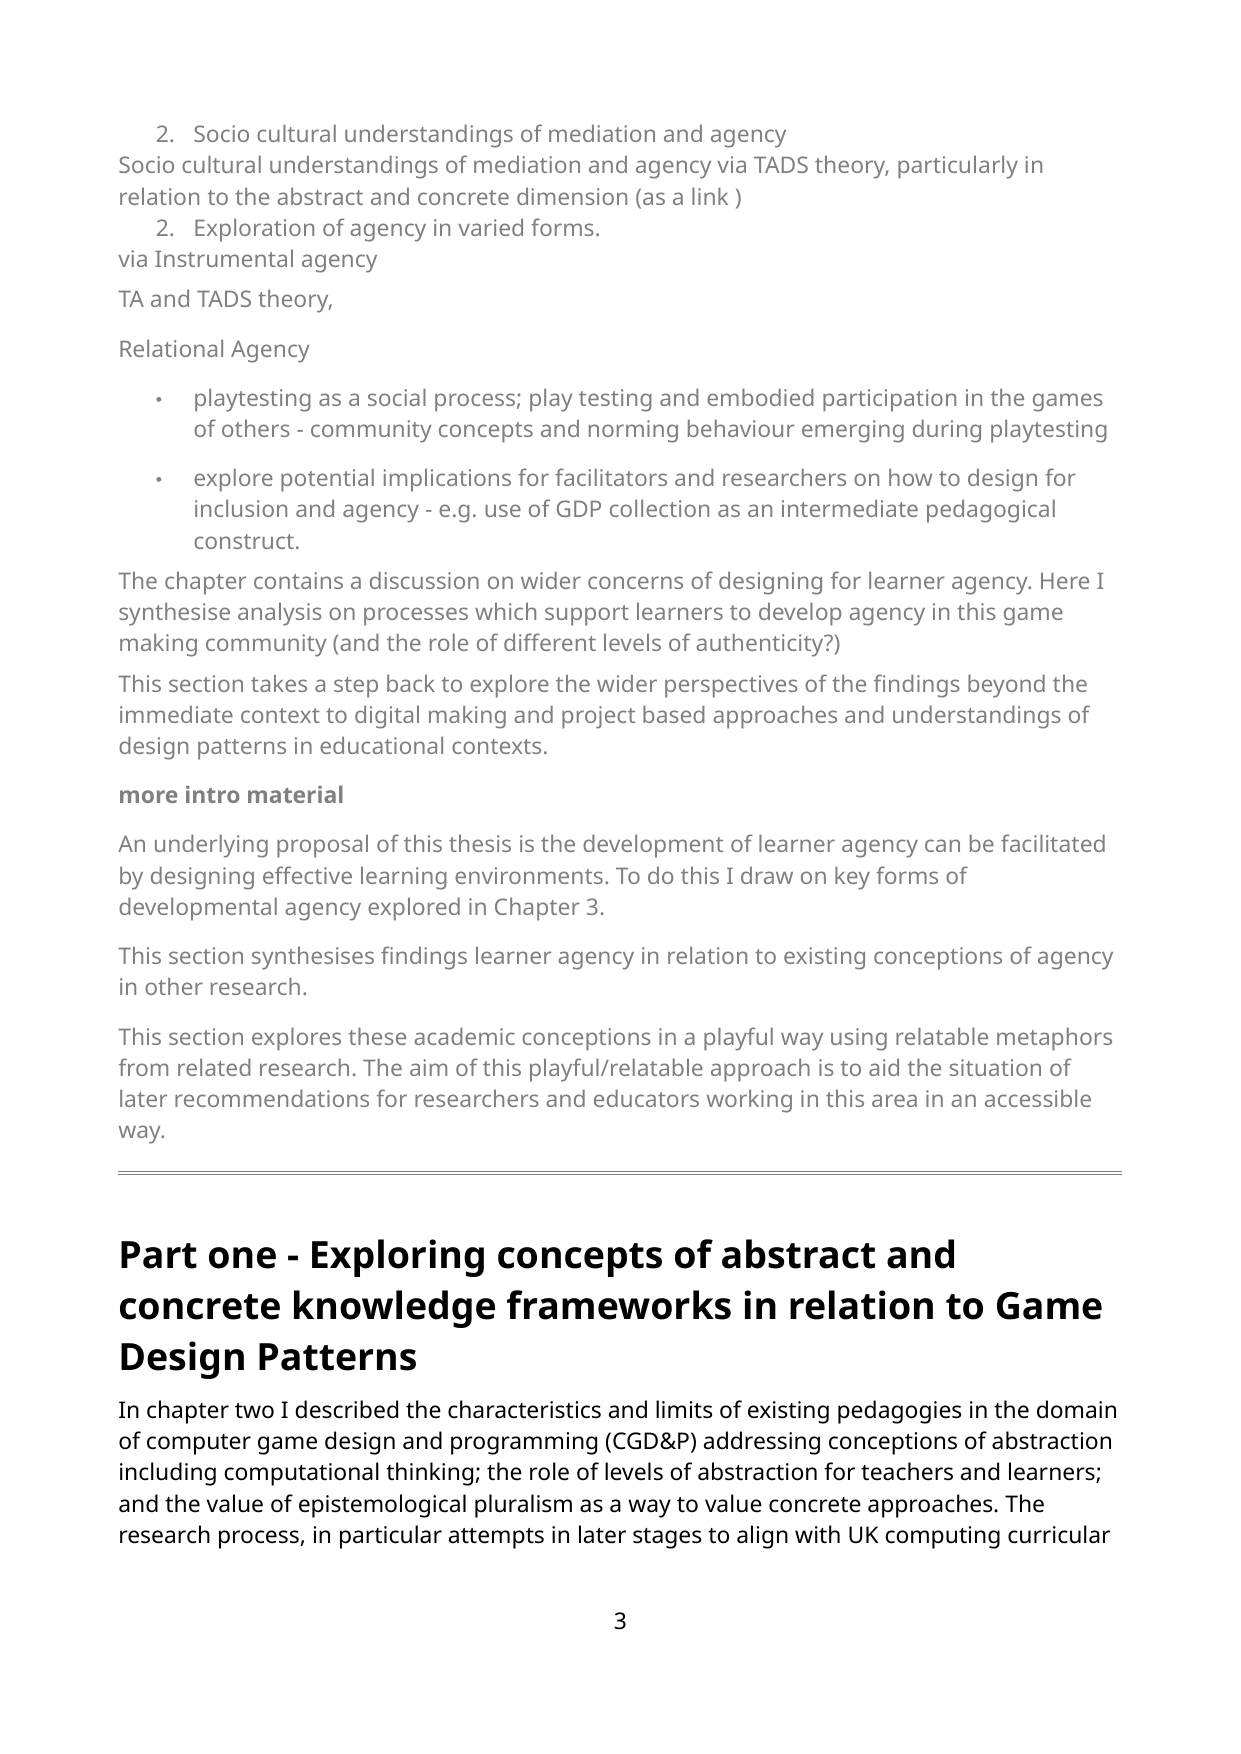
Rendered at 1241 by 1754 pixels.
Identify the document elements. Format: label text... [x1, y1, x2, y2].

text This section takes a step back to explore the wider perspectives of the findings beyond the immediate context to digital making and project based approaches and understandings of design patterns in educational contexts. [118, 667, 1122, 761]
list Socio cultural understandings of mediation and agency [156, 118, 1122, 149]
text The chapter contains a discussion on wider concerns of designing for learner agency. Here I synthesise analysis on processes which support learners to develop agency in this game making community (and the role of different levels of authenticity?) [118, 565, 1122, 658]
list playtesting as a social process; play testing and embodied participation in the games of others - community concepts and norming behaviour emerging during playtesting [156, 382, 1122, 444]
text This section synthesises findings learner agency in relation to existing conceptions of agency in other research. [118, 940, 1122, 1002]
subtitle Part one - Exploring concepts of abstract and concrete knowledge frameworks in relation to Game Design Patterns [118, 1228, 1122, 1381]
list Exploration of agency in varied forms. [156, 212, 1122, 243]
text Relational Agency [118, 332, 1122, 364]
text Socio cultural understandings of mediation and agency via TADS theory, particularly in relation to the abstract and concrete dimension (as a link ) [118, 149, 1122, 212]
text This section explores these academic conceptions in a playful way using relatable metaphors from related research. The aim of this playful/relatable approach is to aid the situation of later recommendations for researchers and educators working in this area in an accessible way. [118, 1020, 1122, 1145]
list explore potential implications for facilitators and researchers on how to design for inclusion and agency - e.g. use of GDP collection as an intermediate pedagogical construct. [156, 462, 1122, 556]
text In chapter two I described the characteristics and limits of existing pedagogies in the domain of computer game design and programming (CGD&P) addressing conceptions of abstraction including computational thinking; the role of levels of abstraction for teachers and learners; and the value of epistemological pluralism as a way to value concrete approaches. The research process, in particular attempts in later stages to align with UK computing curricular [118, 1394, 1122, 1550]
text TA and TADS theory, [118, 283, 1122, 314]
text via Instrumental agency [118, 243, 1122, 274]
text An underlying proposal of this thesis is the development of learner agency can be facilitated by designing effective learning environments. To do this I draw on key forms of developmental agency explored in Chapter 3. [118, 828, 1122, 922]
text more intro material [118, 779, 1122, 810]
